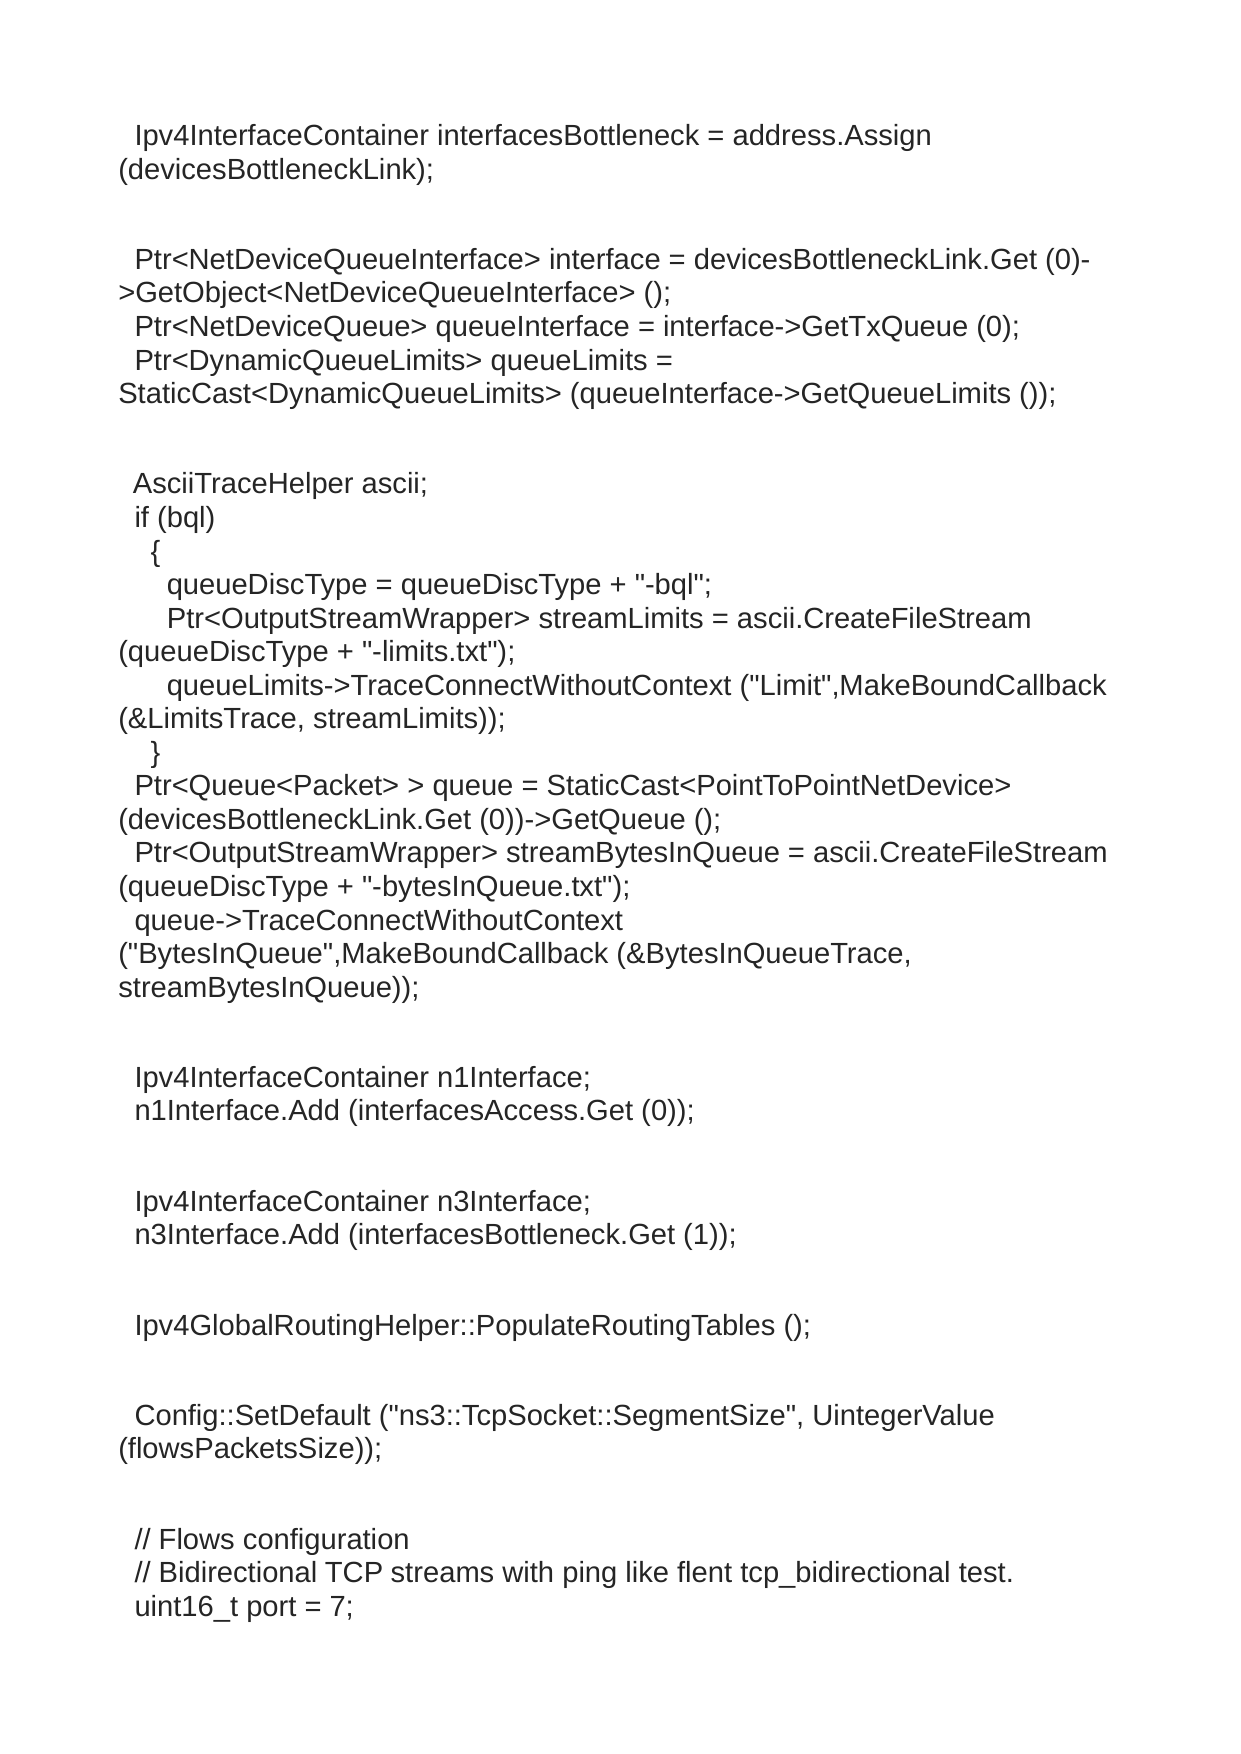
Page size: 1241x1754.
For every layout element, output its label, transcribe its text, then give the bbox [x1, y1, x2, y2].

text uint16_t port = 7; [118, 1589, 1122, 1622]
text n3Interface.Add (interfacesBottleneck.Get (1)); [118, 1217, 1122, 1251]
text Config::SetDefault ("ns3::TcpSocket::SegmentSize", UintegerValue (flowsPacketsSize)); [118, 1398, 1122, 1465]
text Ipv4InterfaceContainer n1Interface; [118, 1060, 1122, 1093]
text { [118, 533, 1122, 567]
text Ipv4InterfaceContainer n3Interface; [118, 1184, 1122, 1217]
text Ipv4InterfaceContainer interfacesBottleneck = address.Assign (devicesBottleneckLink); [118, 118, 1122, 185]
text // Bidirectional TCP streams with ping like flent tcp_bidirectional test. [118, 1555, 1122, 1589]
text Ptr<NetDeviceQueue> queueInterface = interface->GetTxQueue (0); [118, 309, 1122, 343]
text Ipv4GlobalRoutingHelper::PopulateRoutingTables (); [118, 1308, 1122, 1341]
text if (bql) [118, 500, 1122, 533]
text Ptr<OutputStreamWrapper> streamLimits = ascii.CreateFileStream (queueDiscType + "-limits.txt"); [118, 601, 1122, 668]
text Ptr<DynamicQueueLimits> queueLimits = StaticCast<DynamicQueueLimits> (queueInterface->GetQueueLimits ()); [118, 343, 1122, 410]
text Ptr<Queue<Packet> > queue = StaticCast<PointToPointNetDevice> (devicesBottleneckLink.Get (0))->GetQueue (); [118, 768, 1122, 835]
text queue->TraceConnectWithoutContext ("BytesInQueue",MakeBoundCallback (&BytesInQueueTrace, streamBytesInQueue)); [118, 902, 1122, 1003]
text Ptr<OutputStreamWrapper> streamBytesInQueue = ascii.CreateFileStream (queueDiscType + "-bytesInQueue.txt"); [118, 835, 1122, 902]
text queueDiscType = queueDiscType + "-bql"; [118, 567, 1122, 601]
text queueLimits->TraceConnectWithoutContext ("Limit",MakeBoundCallback (&LimitsTrace, streamLimits)); [118, 668, 1122, 735]
text Ptr<NetDeviceQueueInterface> interface = devicesBottleneckLink.Get (0)->GetObject<NetDeviceQueueInterface> (); [118, 242, 1122, 309]
text n1Interface.Add (interfacesAccess.Get (0)); [118, 1093, 1122, 1127]
text AsciiTraceHelper ascii; [118, 466, 1122, 500]
text } [118, 735, 1122, 768]
text // Flows configuration [118, 1522, 1122, 1555]
